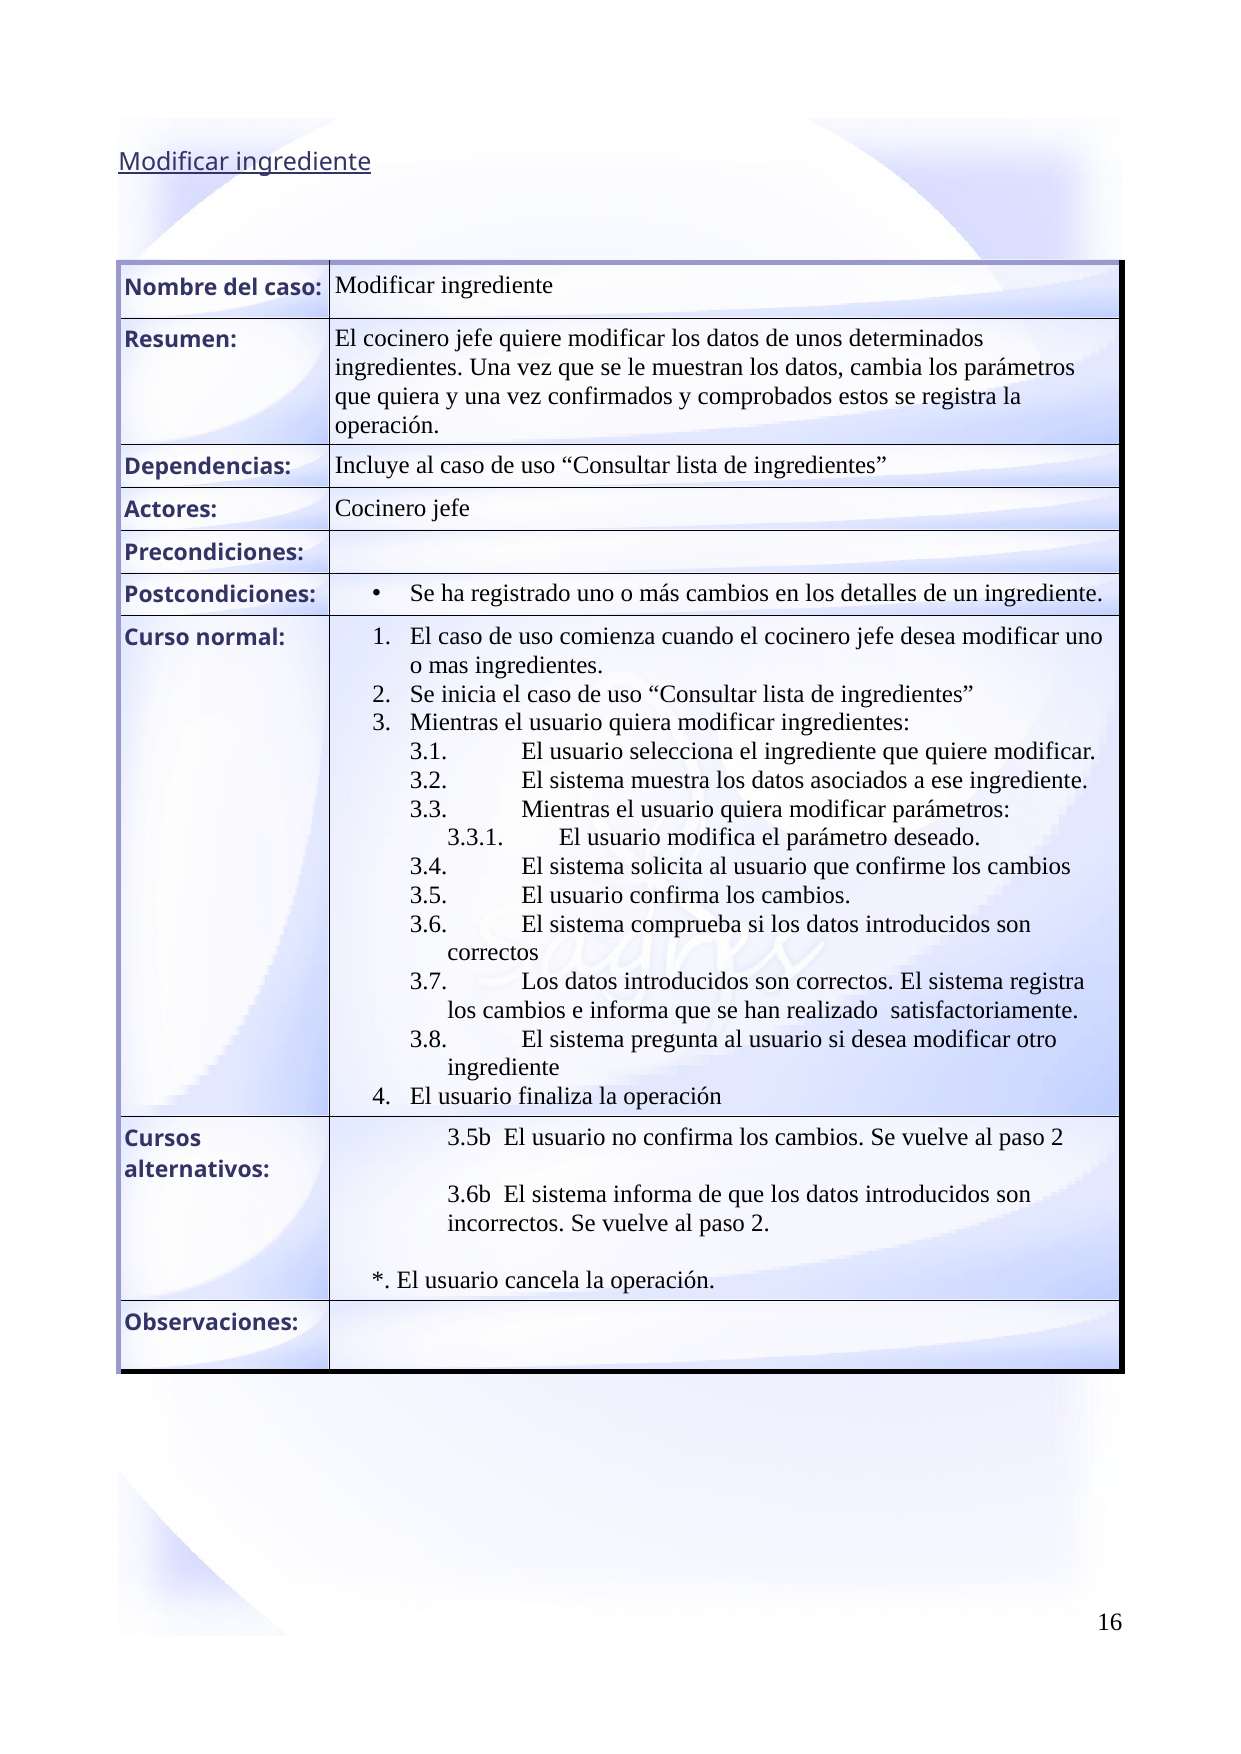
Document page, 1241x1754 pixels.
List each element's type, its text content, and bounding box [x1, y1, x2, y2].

table_cell 3.5b El usuario no confirma los cambios. Se vuelve al paso 2 3.6b El sistema informa de que los datos introducidos son incorrectos. Se vuelve al paso 2. *. El usuario cancela la operación. [330, 1117, 1119, 1300]
table_cell Se ha registrado uno o más cambios en los detalles de un ingrediente. [330, 574, 1119, 615]
table_cell Resumen: [121, 319, 329, 444]
table_cell El cocinero jefe quiere modificar los datos de unos determinados ingredientes. Una vez que se le muestran los datos, cambia los parámetros que quiera y una vez confirmados y comprobados estos se registra la operación. [330, 319, 1119, 444]
table_header Modificar ingrediente [330, 265, 1119, 318]
table_cell Actores: [121, 488, 329, 530]
subtitle Modificar ingrediente [118, 143, 1122, 177]
table_cell Postcondiciones: [121, 574, 329, 615]
table_cell Incluye al caso de uso “Consultar lista de ingredientes” [330, 445, 1119, 487]
table_cell [330, 1301, 1119, 1369]
table_cell El caso de uso comienza cuando el cocinero jefe desea modificar uno o mas ingredientes. Se inicia el caso de uso “Consultar lista de ingredientes” Mientras el usuario quiera modificar ingredientes: El usuario selecciona el ingrediente que quiere modificar. El sistema muestra los datos asociados a ese ingrediente. Mientras el usuario quiera modificar parámetros: El usuario modifica el parámetro deseado. El sistema solicita al usuario que confirme los cambios El usuario confirma los cambios. El sistema comprueba si los datos introducidos son correctos Los datos introducidos son correctos. El sistema registra los cambios e informa que se han realizado satisfactoriamente. El sistema pregunta al usuario si desea modificar otro ingrediente El usuario finaliza la operación [330, 616, 1119, 1116]
table_cell Cocinero jefe [330, 488, 1119, 530]
picture [118, 177, 1122, 260]
table_cell [330, 531, 1119, 573]
table_cell Curso normal: [121, 616, 329, 1116]
table_cell Dependencias: [121, 445, 329, 487]
picture [118, 1374, 1122, 1636]
table_cell Observaciones: [121, 1301, 329, 1369]
table_cell Precondiciones: [121, 531, 329, 573]
table_header Nombre del caso: [121, 265, 329, 318]
picture [118, 118, 1122, 143]
table_cell Cursos alternativos: [121, 1117, 329, 1300]
